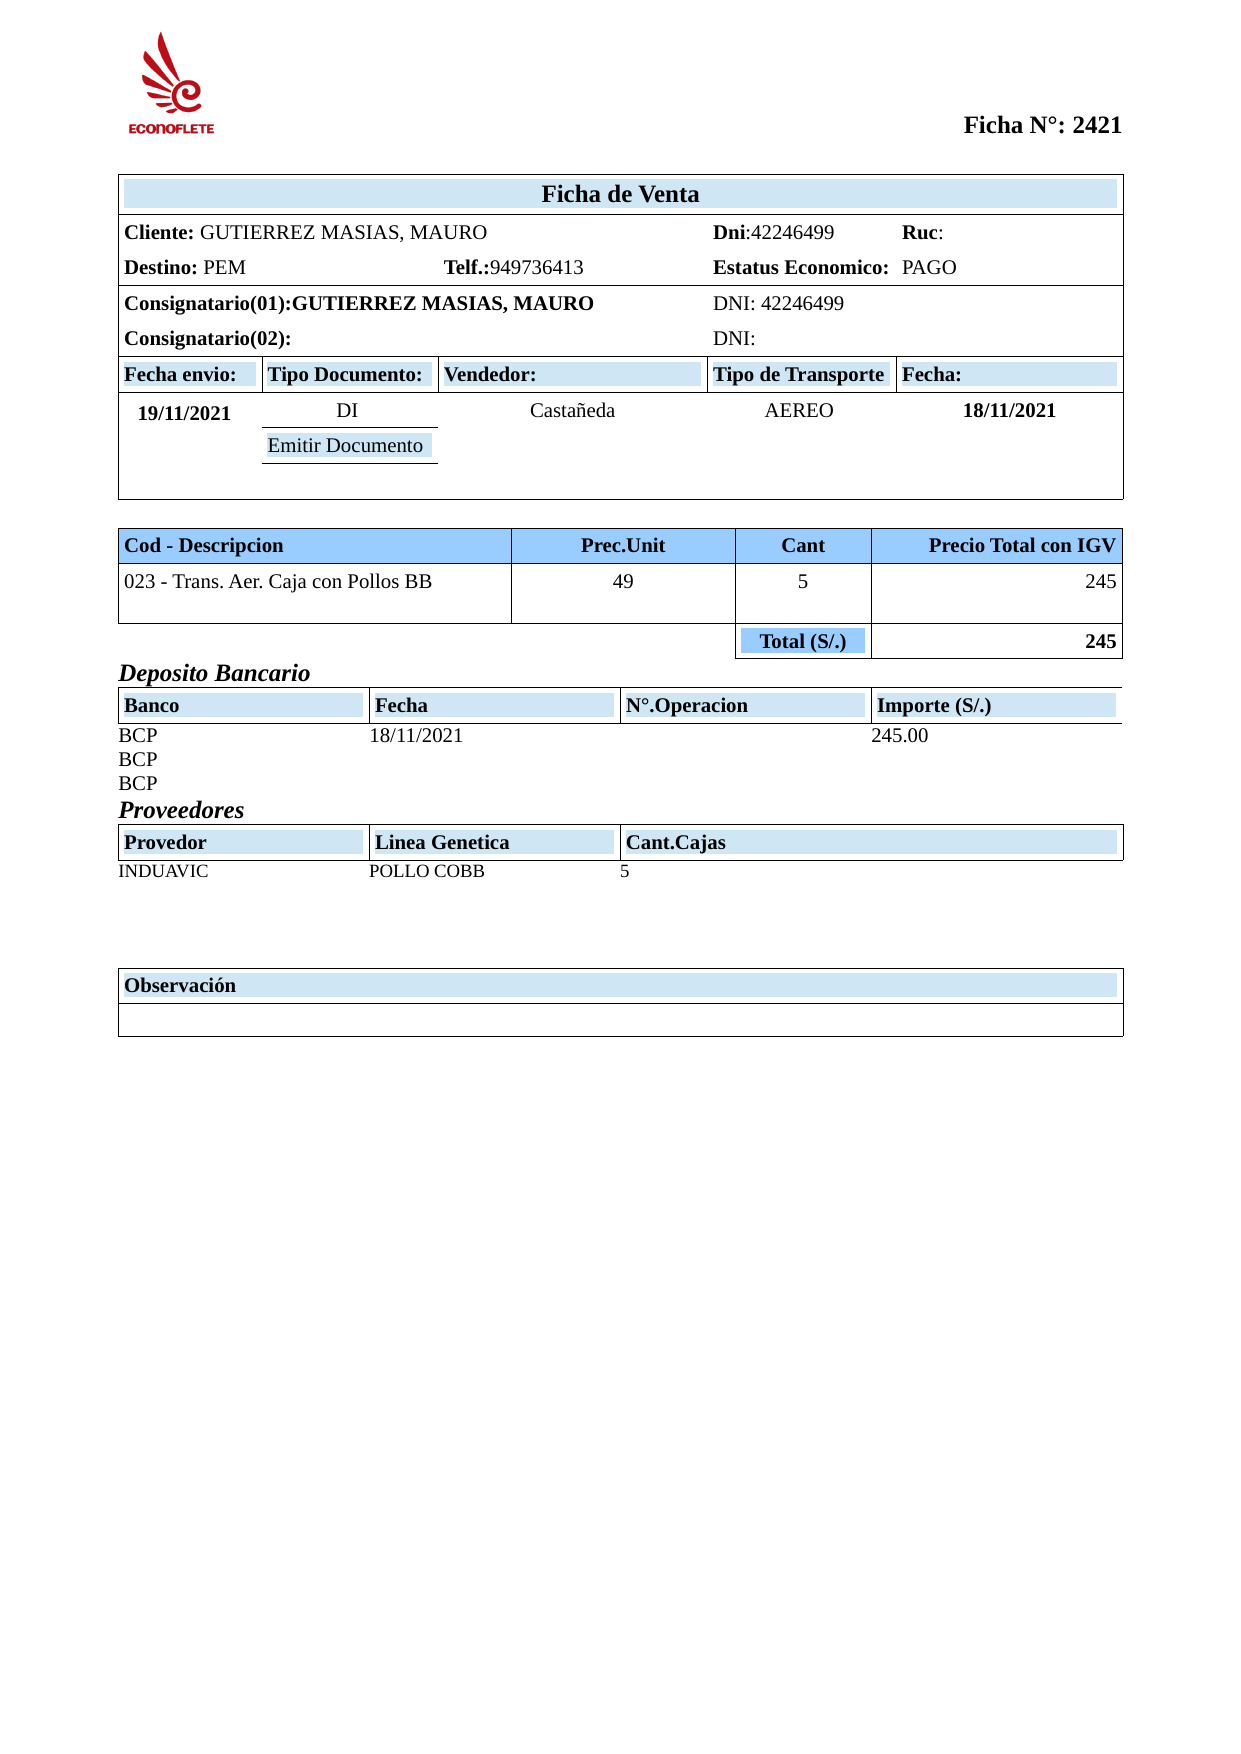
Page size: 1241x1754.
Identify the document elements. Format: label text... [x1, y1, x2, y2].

table_cell Fecha envio: [119, 357, 262, 392]
table_cell [369, 924, 620, 946]
table_header Ficha de Venta [119, 175, 1123, 214]
table_cell Ruc: [896, 215, 1123, 249]
table_cell [511, 624, 735, 658]
table_cell [119, 1004, 1123, 1036]
table_cell Vendedor: [439, 357, 707, 392]
table_cell Total (S/.) [736, 624, 871, 658]
table_cell BCP [118, 771, 369, 795]
table_cell POLLO COBB [369, 861, 620, 881]
table_cell [369, 747, 620, 771]
table_header Linea Genetica [370, 825, 620, 859]
table_cell BCP [118, 747, 369, 771]
table_header Importe (S/.) [872, 688, 1122, 723]
table_header Cod - Descripcion [119, 529, 511, 563]
table_cell Fecha: [897, 357, 1123, 392]
table_header Cant.Cajas [621, 825, 1123, 859]
table_cell [620, 946, 1123, 967]
table_cell 49 [512, 564, 735, 623]
table_cell PAGO [896, 249, 1123, 285]
table_cell Consignatario(01):GUTIERREZ MASIAS, MAURO [119, 286, 707, 321]
table_cell [369, 771, 620, 795]
table_cell Destino: PEM [119, 249, 438, 285]
table_cell DNI: 42246499 [707, 286, 1123, 321]
table_cell [262, 464, 438, 498]
table_cell [369, 903, 620, 924]
table_cell [369, 946, 620, 967]
table_cell 5 [736, 564, 871, 623]
table_cell [620, 903, 1123, 924]
table_cell [620, 881, 1123, 903]
table_cell [871, 771, 1122, 795]
table_cell 19/11/2021 [119, 393, 262, 498]
table_cell Telf.:949736413 [438, 249, 707, 285]
table_header Fecha [370, 688, 620, 723]
table_cell [118, 624, 511, 658]
table_header Prec.Unit [512, 529, 735, 563]
table_cell [118, 881, 369, 903]
table_cell 18/11/2021 [369, 724, 620, 747]
table_cell DI [262, 393, 438, 427]
table_cell Castañeda [438, 393, 707, 498]
table_cell Consignatario(02): [119, 321, 707, 356]
table_cell 023 - Trans. Aer. Caja con Pollos BB [119, 564, 511, 623]
table_header Banco [119, 688, 369, 723]
table_cell DNI: [707, 321, 1123, 356]
table_cell [369, 881, 620, 903]
table_cell [118, 946, 369, 967]
table_cell [620, 724, 871, 747]
table_cell BCP [118, 724, 369, 747]
table_cell Emitir Documento [262, 428, 438, 463]
table_header Precio Total con IGV [872, 529, 1122, 563]
table_cell 245 [872, 564, 1122, 623]
table_cell Cliente: GUTIERREZ MASIAS, MAURO [119, 215, 707, 249]
table_cell Dni:42246499 [707, 215, 896, 249]
table_cell [871, 747, 1122, 771]
table_cell [118, 903, 369, 924]
table_cell [620, 924, 1123, 946]
picture [118, 31, 225, 134]
table_header N°.Operacion [621, 688, 871, 723]
table_header Observación [119, 969, 1123, 1003]
table_cell [118, 924, 369, 946]
table_cell Estatus Economico: [707, 249, 896, 285]
table_cell 5 [620, 861, 1123, 881]
table_cell 245 [872, 624, 1122, 658]
table_cell Tipo de Transporte [708, 357, 896, 392]
table_cell Tipo Documento: [263, 357, 438, 392]
table_cell INDUAVIC [118, 861, 369, 881]
text Deposito Bancario [118, 658, 1122, 687]
table_cell [620, 771, 871, 795]
table_cell 245.00 [871, 724, 1122, 747]
table_cell AEREO [707, 393, 896, 498]
text Proveedores [118, 795, 1122, 824]
table_header Provedor [119, 825, 369, 859]
table_cell [620, 747, 871, 771]
table_cell 18/11/2021 [896, 393, 1123, 498]
table_header Cant [736, 529, 871, 563]
